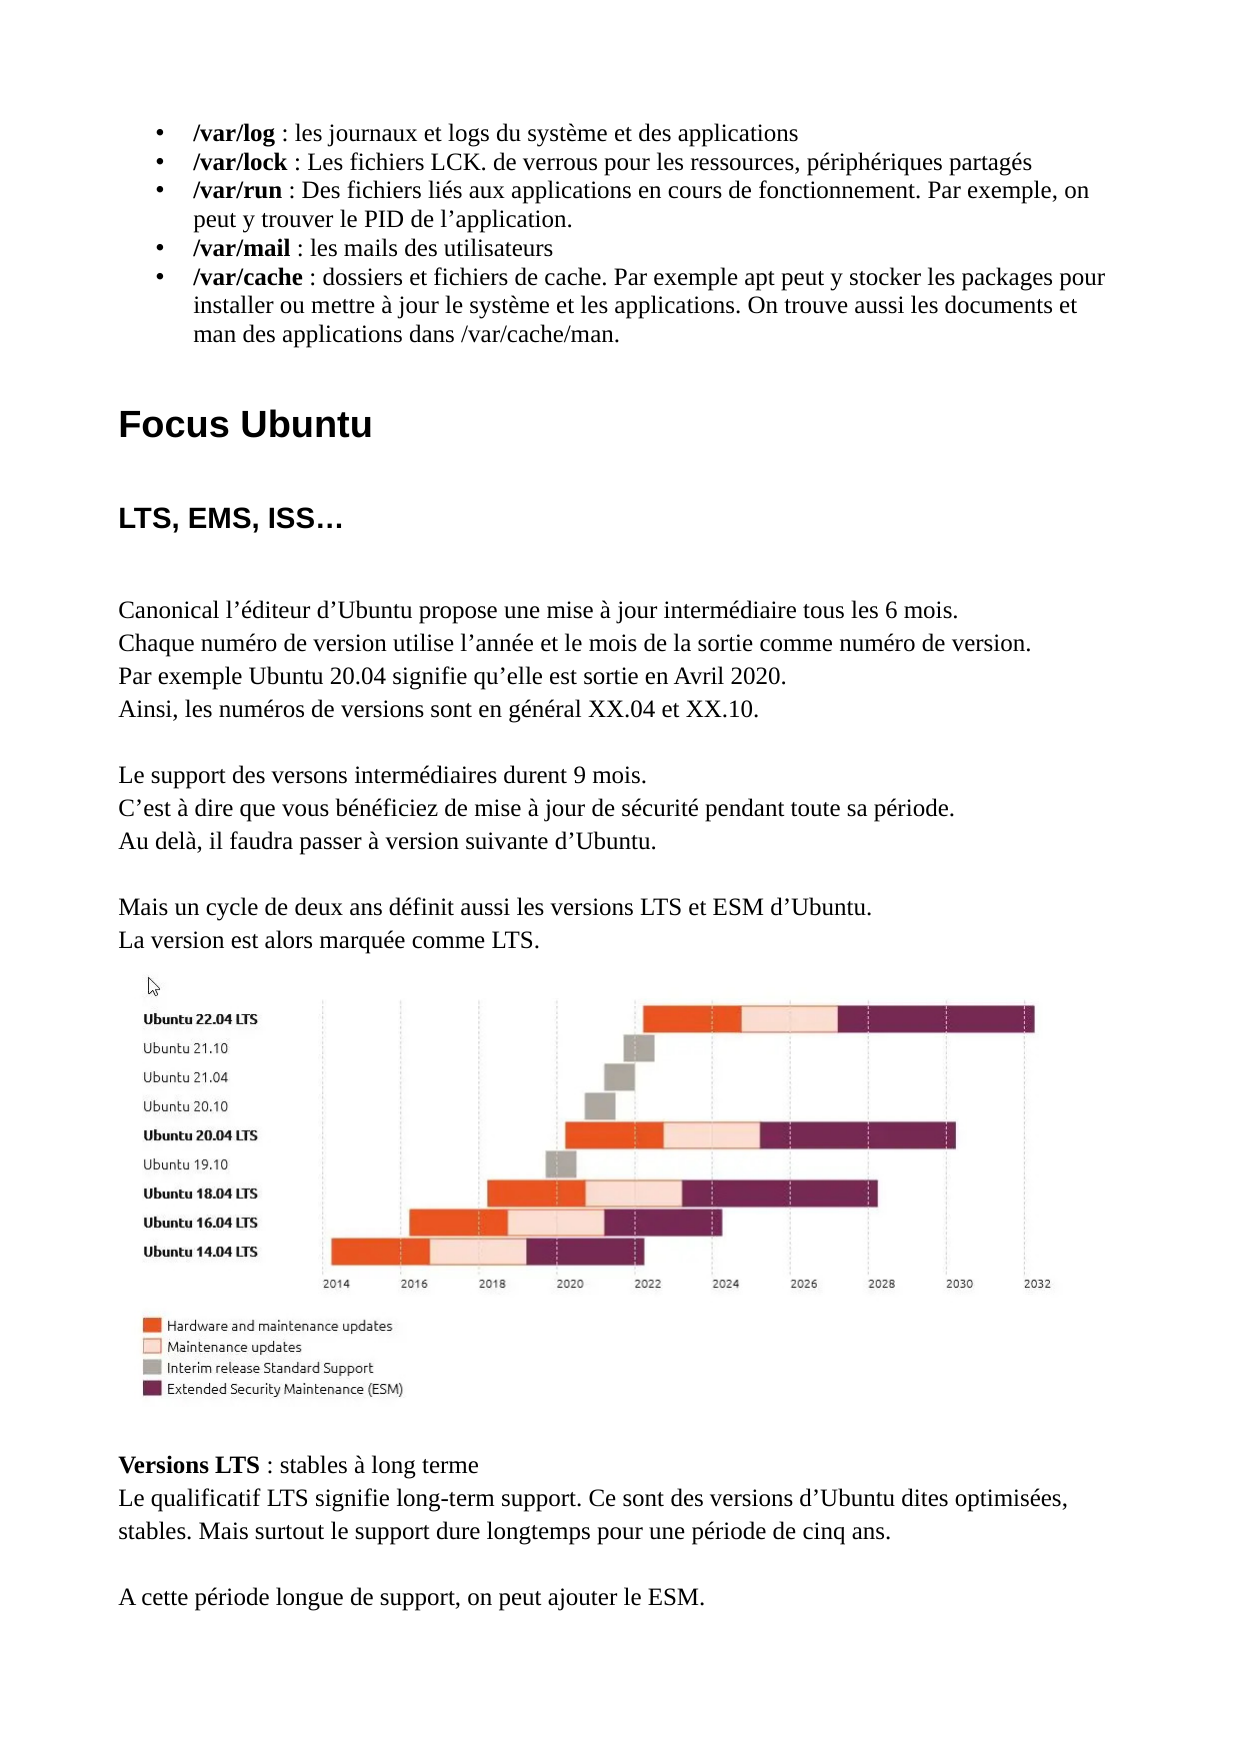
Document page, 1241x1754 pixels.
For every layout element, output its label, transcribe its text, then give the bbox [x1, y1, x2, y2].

list /var/lock : Les fichiers LCK. de verrous pour les ressources, périphériques partagés [156, 147, 1122, 176]
list /var/log : les journaux et logs du système et des applications [156, 118, 1122, 147]
list /var/cache : dossiers et fichiers de cache. Par exemple apt peut y stocker les packages pour installer ou mettre à jour le système et les applications. On trouve aussi les documents et man des applications dans /var/cache/man. [156, 262, 1122, 348]
text Ainsi, les numéros de versions sont en général XX.04 et XX.10. [118, 694, 1122, 723]
picture [118, 958, 1123, 1413]
text A cette période longue de support, on peut ajouter le ESM. [118, 1582, 1122, 1611]
text Versions LTS : stables à long terme [118, 1450, 1122, 1478]
text Au delà, il faudra passer à version suivante d’Ubuntu. [118, 826, 1122, 855]
text Mais un cycle de deux ans définit aussi les versions LTS et ESM d’Ubuntu. [118, 892, 1122, 921]
subtitle LTS, EMS, ISS… [118, 501, 1122, 535]
text Le support des versons intermédiaires durent 9 mois. [118, 760, 1122, 789]
text La version est alors marquée comme LTS. [118, 925, 1122, 954]
subtitle Focus Ubuntu [118, 402, 1122, 446]
text C’est à dire que vous bénéficiez de mise à jour de sécurité pendant toute sa période. [118, 793, 1122, 822]
list /var/run : Des fichiers liés aux applications en cours de fonctionnement. Par exemple, on peut y trouver le PID de l’application. [156, 176, 1122, 233]
text Chaque numéro de version utilise l’année et le mois de la sortie comme numéro de version. [118, 628, 1122, 657]
text Canonical l’éditeur d’Ubuntu propose une mise à jour intermédiaire tous les 6 mois. [118, 595, 1122, 624]
list /var/mail : les mails des utilisateurs [156, 233, 1122, 262]
text Par exemple Ubuntu 20.04 signifie qu’elle est sortie en Avril 2020. [118, 661, 1122, 690]
text Le qualificatif LTS signifie long-term support. Ce sont des versions d’Ubuntu dites optimisées, stables. Mais surtout le support dure longtemps pour une période de cinq ans. [118, 1483, 1122, 1544]
